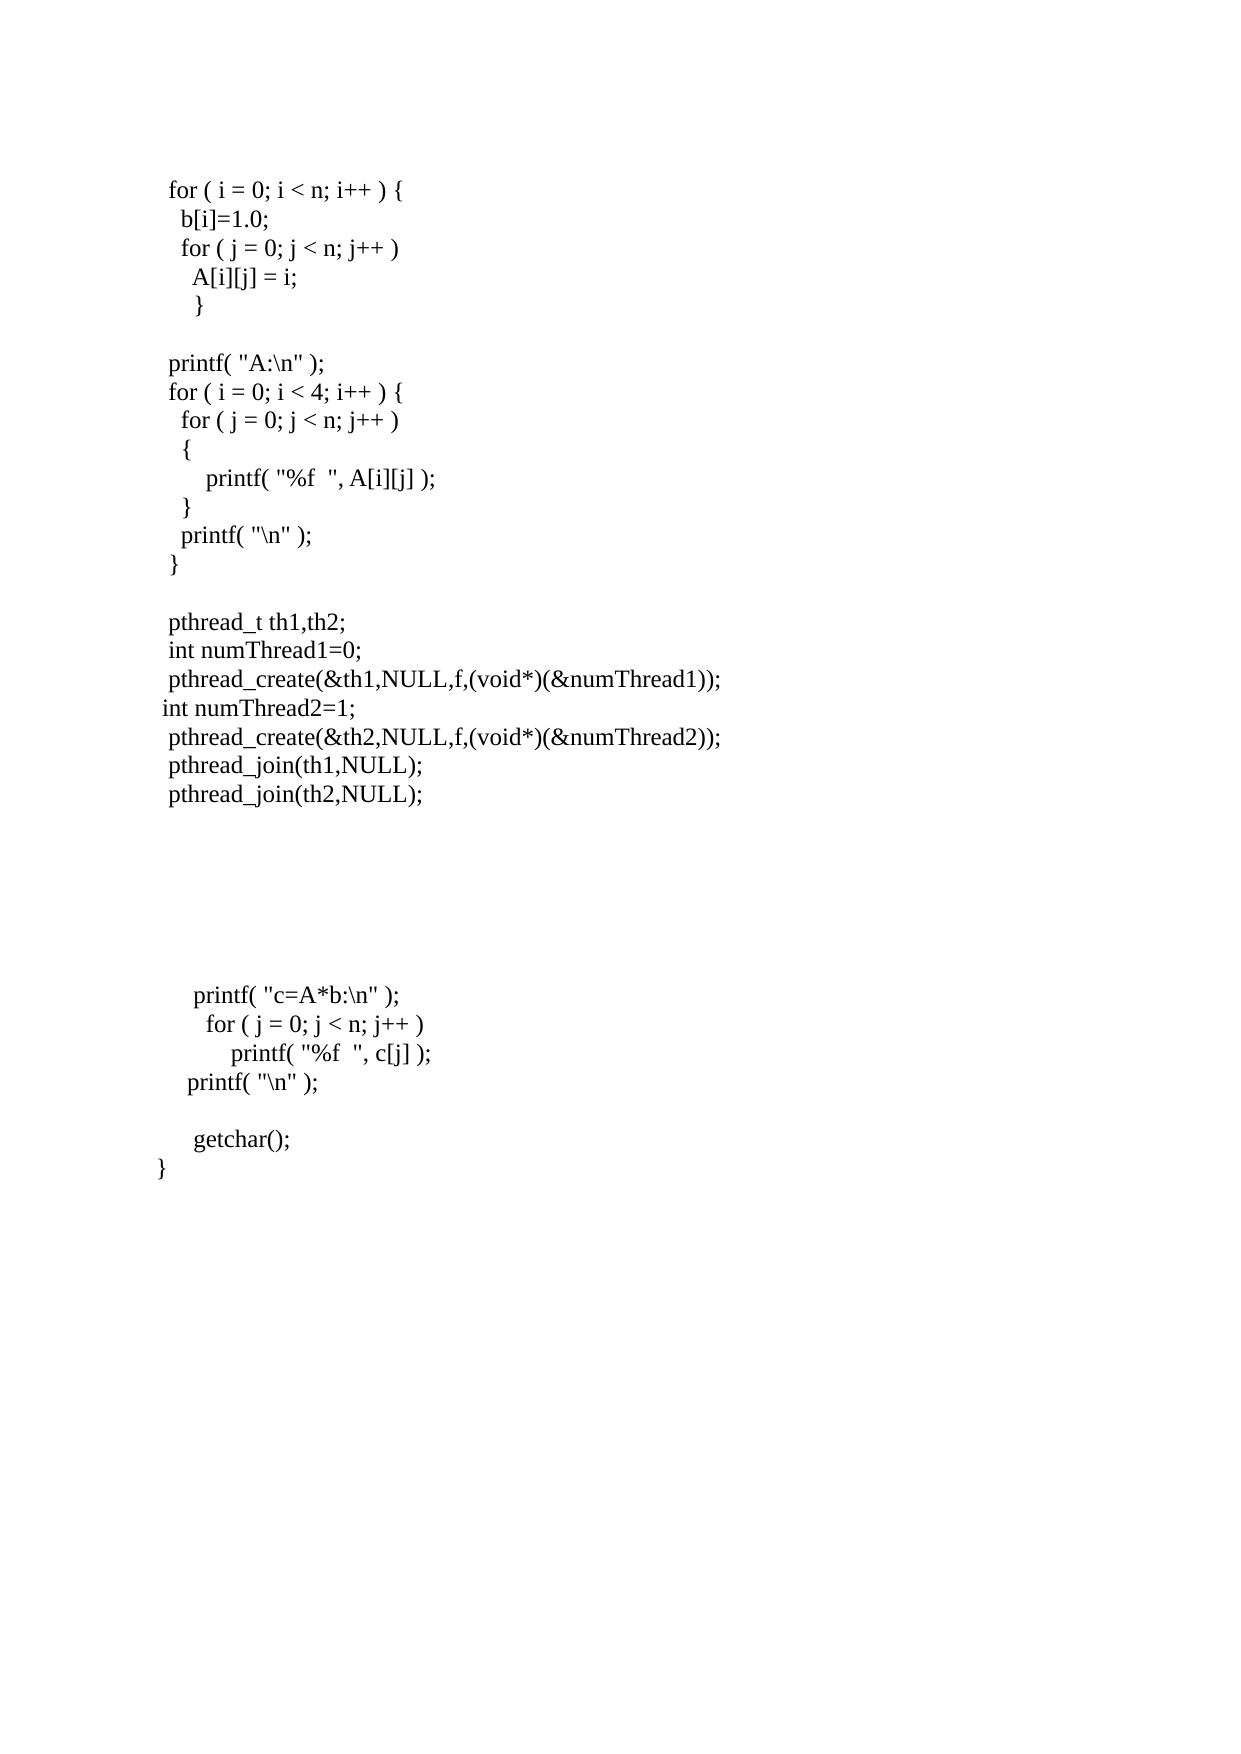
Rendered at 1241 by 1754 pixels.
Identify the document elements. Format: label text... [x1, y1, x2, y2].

text } [118, 549, 1122, 578]
text int numThread1=0; [118, 636, 1122, 664]
text } [118, 291, 1122, 319]
text printf( "A:\n" ); [118, 348, 1122, 377]
text printf( "c=A*b:\n" ); [118, 981, 1122, 1009]
text pthread_join(th1,NULL); [118, 751, 1122, 779]
text int numThread2=1; [118, 693, 1122, 722]
text printf( "%f ", A[i][j] ); [118, 463, 1122, 492]
text pthread_create(&th2,NULL,f,(void*)(&numThread2)); [118, 722, 1122, 751]
text b[i]=1.0; [118, 204, 1122, 233]
text pthread_join(th2,NULL); [118, 779, 1122, 808]
text } [118, 492, 1122, 521]
text for ( j = 0; j < n; j++ ) [118, 406, 1122, 434]
text for ( i = 0; i < n; i++ ) { [118, 176, 1122, 204]
text printf( "\n" ); [118, 521, 1122, 549]
text printf( "\n" ); [118, 1067, 1122, 1096]
text getchar(); [118, 1124, 1122, 1153]
text A[i][j] = i; [118, 262, 1122, 291]
text printf( "%f ", c[j] ); [118, 1038, 1122, 1067]
text } [118, 1153, 1122, 1182]
text { [118, 434, 1122, 463]
text for ( i = 0; i < 4; i++ ) { [118, 377, 1122, 406]
text pthread_t th1,th2; [118, 607, 1122, 636]
text for ( j = 0; j < n; j++ ) [118, 233, 1122, 262]
text for ( j = 0; j < n; j++ ) [118, 1009, 1122, 1038]
text pthread_create(&th1,NULL,f,(void*)(&numThread1)); [118, 664, 1122, 693]
